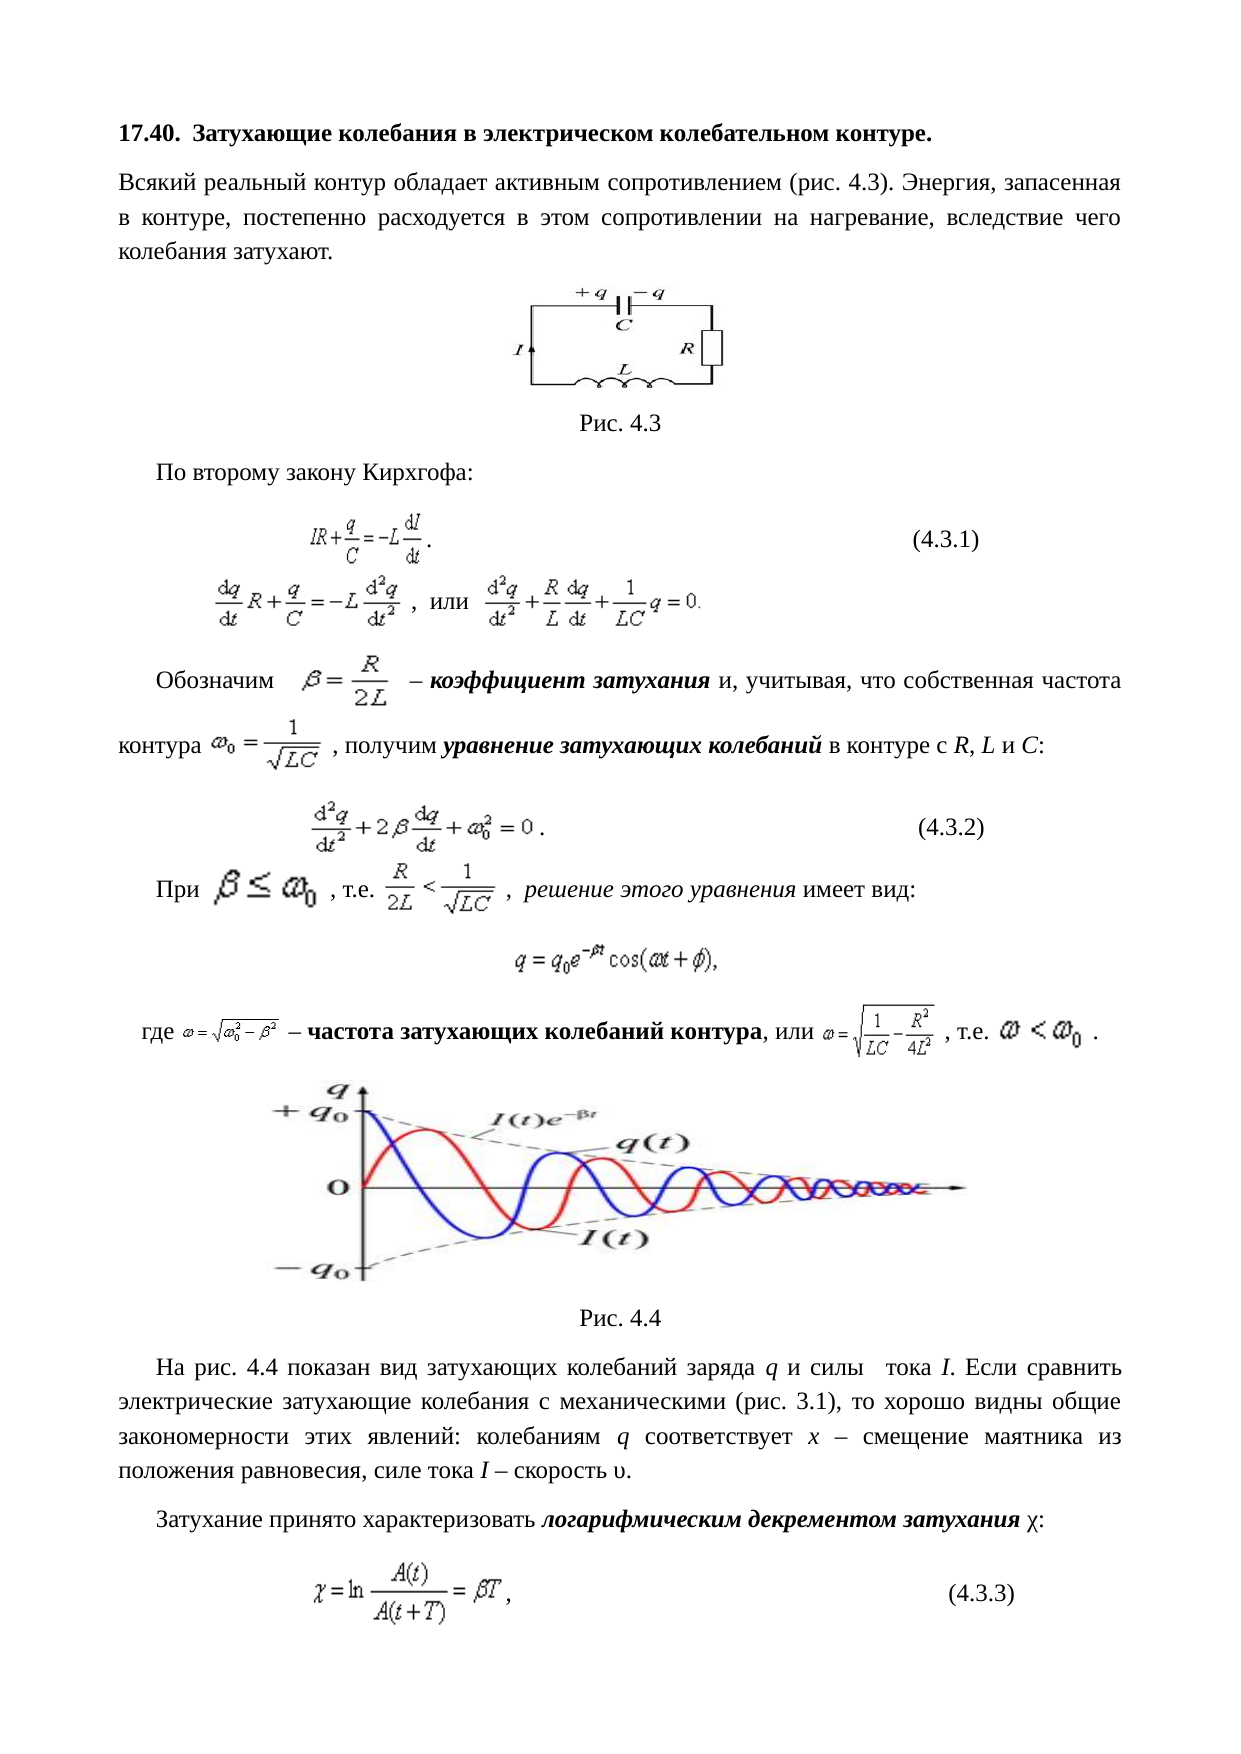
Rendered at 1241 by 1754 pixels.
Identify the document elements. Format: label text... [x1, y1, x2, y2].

table_header . [305, 506, 903, 571]
text , т.е. . [939, 1001, 1122, 1060]
table_header [1023, 1554, 1122, 1632]
picture [513, 938, 721, 981]
picture [211, 571, 405, 630]
table_header (4.3.3) [945, 1554, 1023, 1632]
picture [207, 715, 326, 774]
table_header [118, 1554, 305, 1632]
picture [820, 1001, 939, 1061]
picture [266, 1080, 968, 1283]
text Рис. 4.4 [118, 1303, 1122, 1332]
table_header (4.3.2) [915, 794, 1023, 859]
table_header . [305, 794, 915, 859]
table_header [1023, 506, 1122, 571]
picture [381, 858, 500, 918]
text Затухание принято характеризовать логарифмическим декрементом затухания χ: [118, 1504, 1122, 1533]
picture [481, 571, 706, 630]
picture [307, 509, 426, 568]
picture [995, 1004, 1087, 1057]
text На рис. 4.4 показан вид затухающих колебаний заряда q и силы тока I. Если сравнить электрические затухающие колебания с механическими (рис. 3.1), то хорошо видны общие закономерности этих явлений: колебаниям q соответствует x – смещение маятника из положения равновесия, силе тока I – скорость υ. [118, 1352, 1122, 1484]
text , или [405, 571, 481, 630]
text По второму закону Кирхгофа: [118, 457, 1122, 486]
picture [180, 1015, 282, 1046]
text [706, 571, 1122, 630]
text Всякий реальный контур обладает активным сопротивлением (рис. 4.3). Энергия, запасенная в контуре, постепенно расходуется в этом сопротивлении на нагревание, вследствие чего колебания затухают. [118, 167, 1122, 265]
table_header [1023, 794, 1122, 859]
picture [307, 797, 539, 856]
text [118, 571, 211, 630]
text , решение этого уравнения имеет вид: [500, 859, 1122, 918]
picture [511, 285, 724, 388]
table_header [118, 506, 305, 571]
text Обозначим – коэффициент затухания и, учитывая, что собственная частота контура , получим уравнение затухающих колебаний в контуре с R, L и С: [118, 650, 1122, 774]
table_header [118, 794, 305, 859]
picture [296, 650, 396, 710]
picture [205, 858, 324, 918]
table_header (4.3.1) [903, 506, 1023, 571]
text где – частота затухающих колебаний контура, или [118, 1001, 820, 1060]
text , т.е. [324, 859, 381, 918]
table_header , [305, 1554, 945, 1632]
text При [118, 859, 205, 918]
picture [307, 1556, 506, 1630]
text 17.40. Затухающие колебания в электрическом колебательном контуре. [118, 118, 1122, 147]
text Рис. 4.3 [118, 408, 1122, 437]
